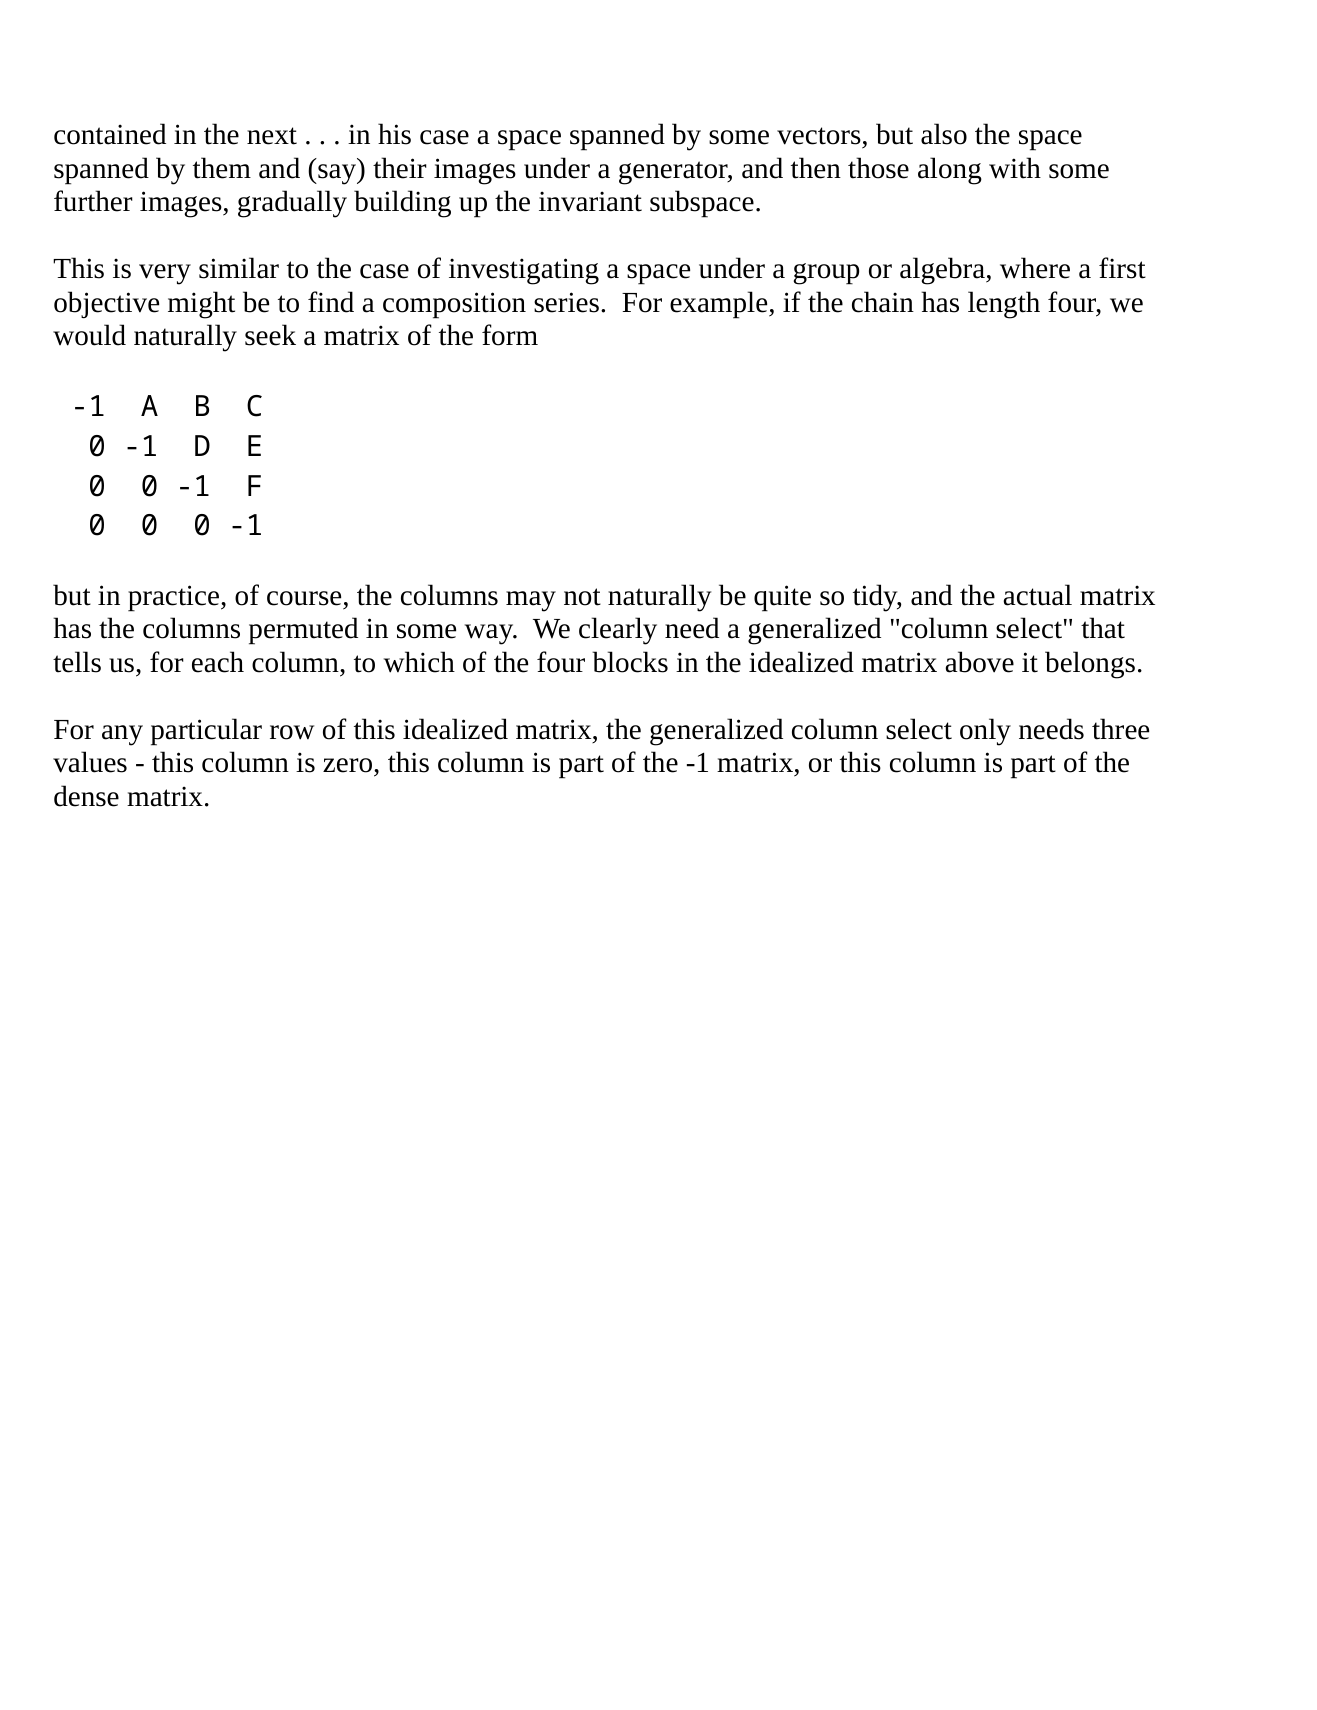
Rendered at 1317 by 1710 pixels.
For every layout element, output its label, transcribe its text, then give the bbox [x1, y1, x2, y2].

text 0 0 0 -1 [53, 505, 1174, 544]
text 0 -1 D E [53, 425, 1174, 465]
text but in practice, of course, the columns may not naturally be quite so tidy, and the actual matrix has the columns permuted in some way. We clearly need a generalized "column select" that tells us, for each column, to which of the four blocks in the idealized matrix above it belongs. [53, 578, 1174, 678]
text -1 A B C [53, 386, 1174, 425]
text 0 0 -1 F [53, 465, 1174, 505]
text contained in the next . . . in his case a space spanned by some vectors, but also the space spanned by them and (say) their images under a generator, and then those along with some further images, gradually building up the invariant subspace. [53, 117, 1174, 218]
text This is very similar to the case of investigating a space under a group or algebra, where a first objective might be to find a composition series. For example, if the chain has length four, we would naturally seek a matrix of the form [53, 251, 1174, 352]
text For any particular row of this idealized matrix, the generalized column select only needs three values - this column is zero, this column is part of the -1 matrix, or this column is part of the dense matrix. [53, 712, 1174, 813]
